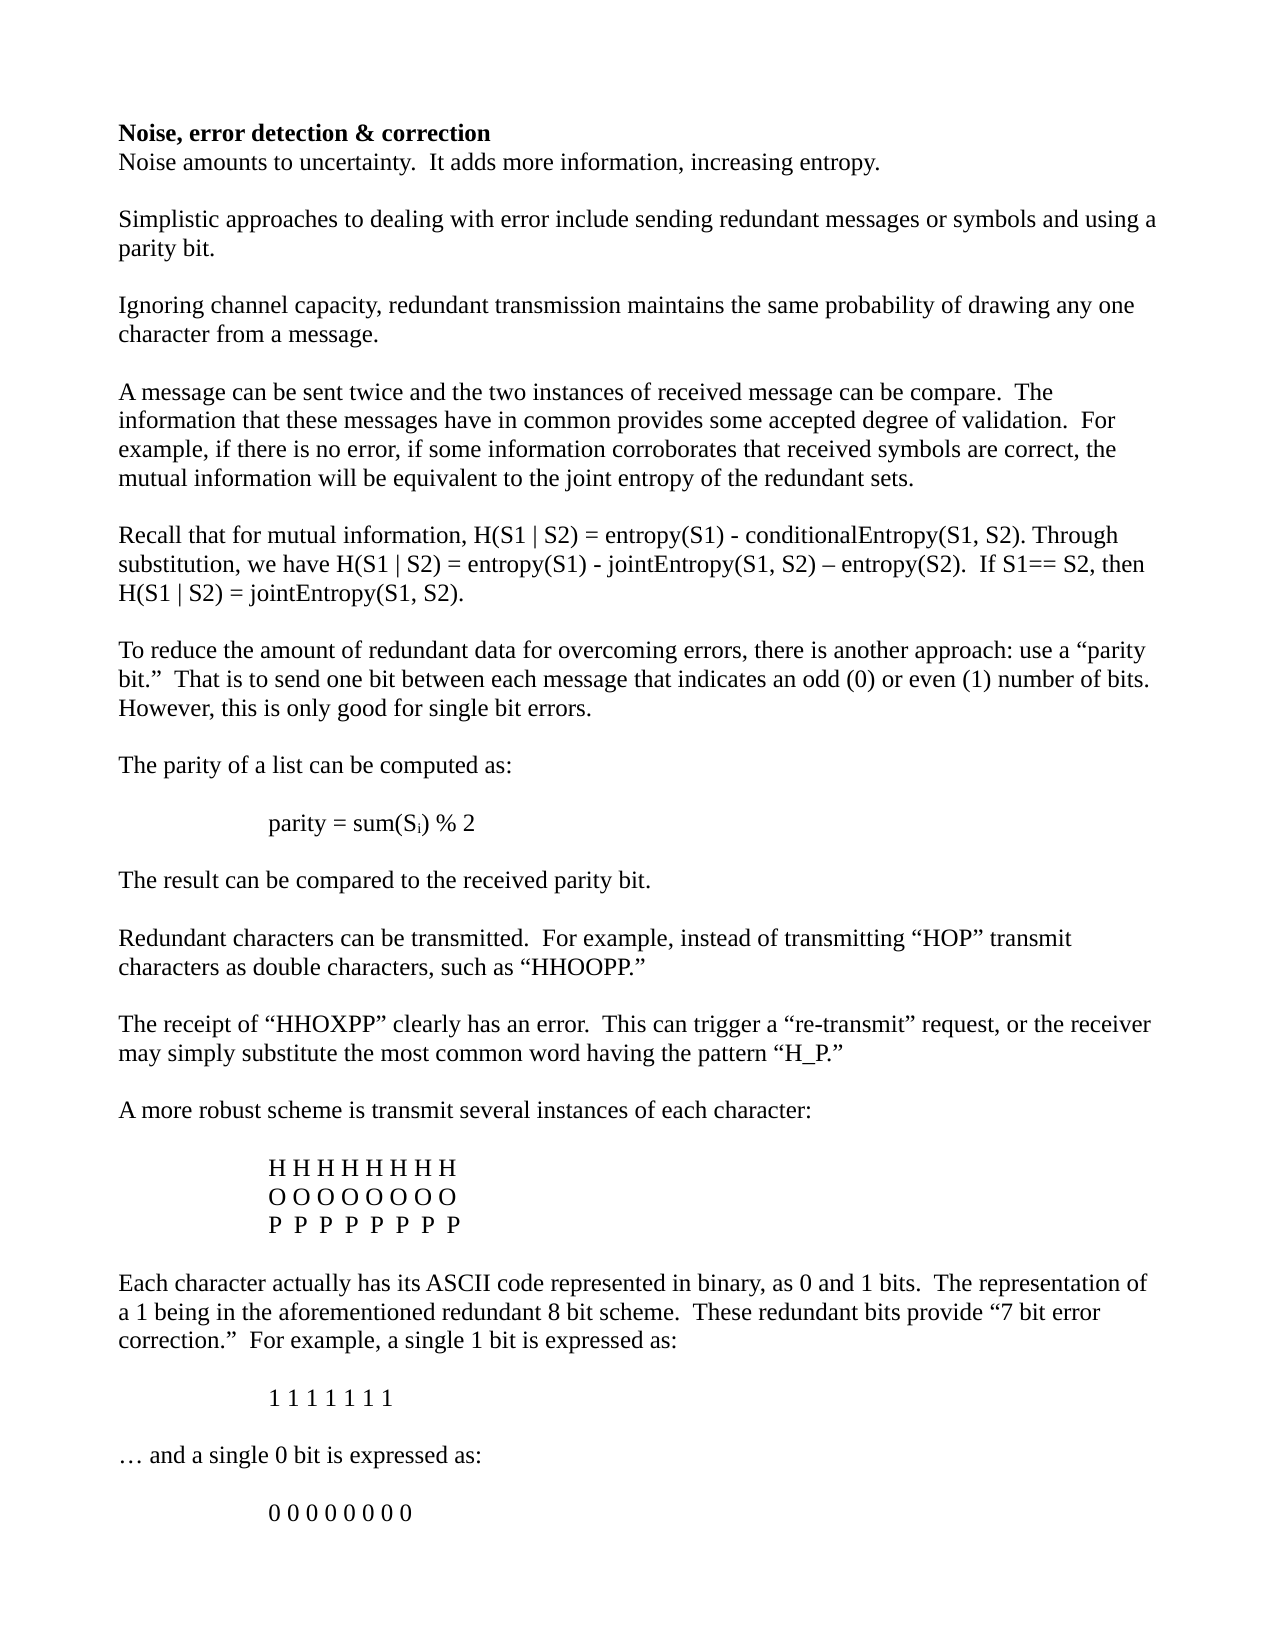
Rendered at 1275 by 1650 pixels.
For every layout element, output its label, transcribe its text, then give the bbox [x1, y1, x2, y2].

text P P P P P P P P [118, 1211, 1157, 1239]
text parity = sum(Si) % 2 [118, 808, 1157, 837]
text Noise amounts to uncertainty. It adds more information, increasing entropy. [118, 147, 1157, 176]
text Noise, error detection & correction [118, 118, 1157, 147]
text 0 0 0 0 0 0 0 0 [118, 1498, 1157, 1527]
text To reduce the amount of redundant data for overcoming errors, there is another approach: use a “parity bit.” That is to send one bit between each message that indicates an odd (0) or even (1) number of bits. However, this is only good for single bit errors. [118, 636, 1157, 722]
text H H H H H H H H [118, 1153, 1157, 1182]
text A message can be sent twice and the two instances of received message can be compare. The information that these messages have in common provides some accepted degree of validation. For example, if there is no error, if some information corroborates that received symbols are correct, the mutual information will be equivalent to the joint entropy of the redundant sets. [118, 377, 1157, 492]
text Simplistic approaches to dealing with error include sending redundant messages or symbols and using a parity bit. [118, 204, 1157, 262]
text O O O O O O O O [118, 1182, 1157, 1211]
text The result can be compared to the received parity bit. [118, 866, 1157, 894]
text Ignoring channel capacity, redundant transmission maintains the same probability of drawing any one character from a message. [118, 291, 1157, 348]
text … and a single 0 bit is expressed as: [118, 1441, 1157, 1469]
text Redundant characters can be transmitted. For example, instead of transmitting “HOP” transmit characters as double characters, such as “HHOOPP.” [118, 923, 1157, 981]
text Each character actually has its ASCII code represented in binary, as 0 and 1 bits. The representation of a 1 being in the aforementioned redundant 8 bit scheme. These redundant bits provide “7 bit error correction.” For example, a single 1 bit is expressed as: [118, 1268, 1157, 1354]
text 1 1 1 1 1 1 1 [118, 1383, 1157, 1412]
text Recall that for mutual information, H(S1 | S2) = entropy(S1) - conditionalEntropy(S1, S2). Through substitution, we have H(S1 | S2) = entropy(S1) - jointEntropy(S1, S2) – entropy(S2). If S1== S2, then H(S1 | S2) = jointEntropy(S1, S2). [118, 521, 1157, 607]
text A more robust scheme is transmit several instances of each character: [118, 1096, 1157, 1124]
text The parity of a list can be computed as: [118, 751, 1157, 779]
text The receipt of “HHOXPP” clearly has an error. This can trigger a “re-transmit” request, or the receiver may simply substitute the most common word having the pattern “H_P.” [118, 1009, 1157, 1067]
